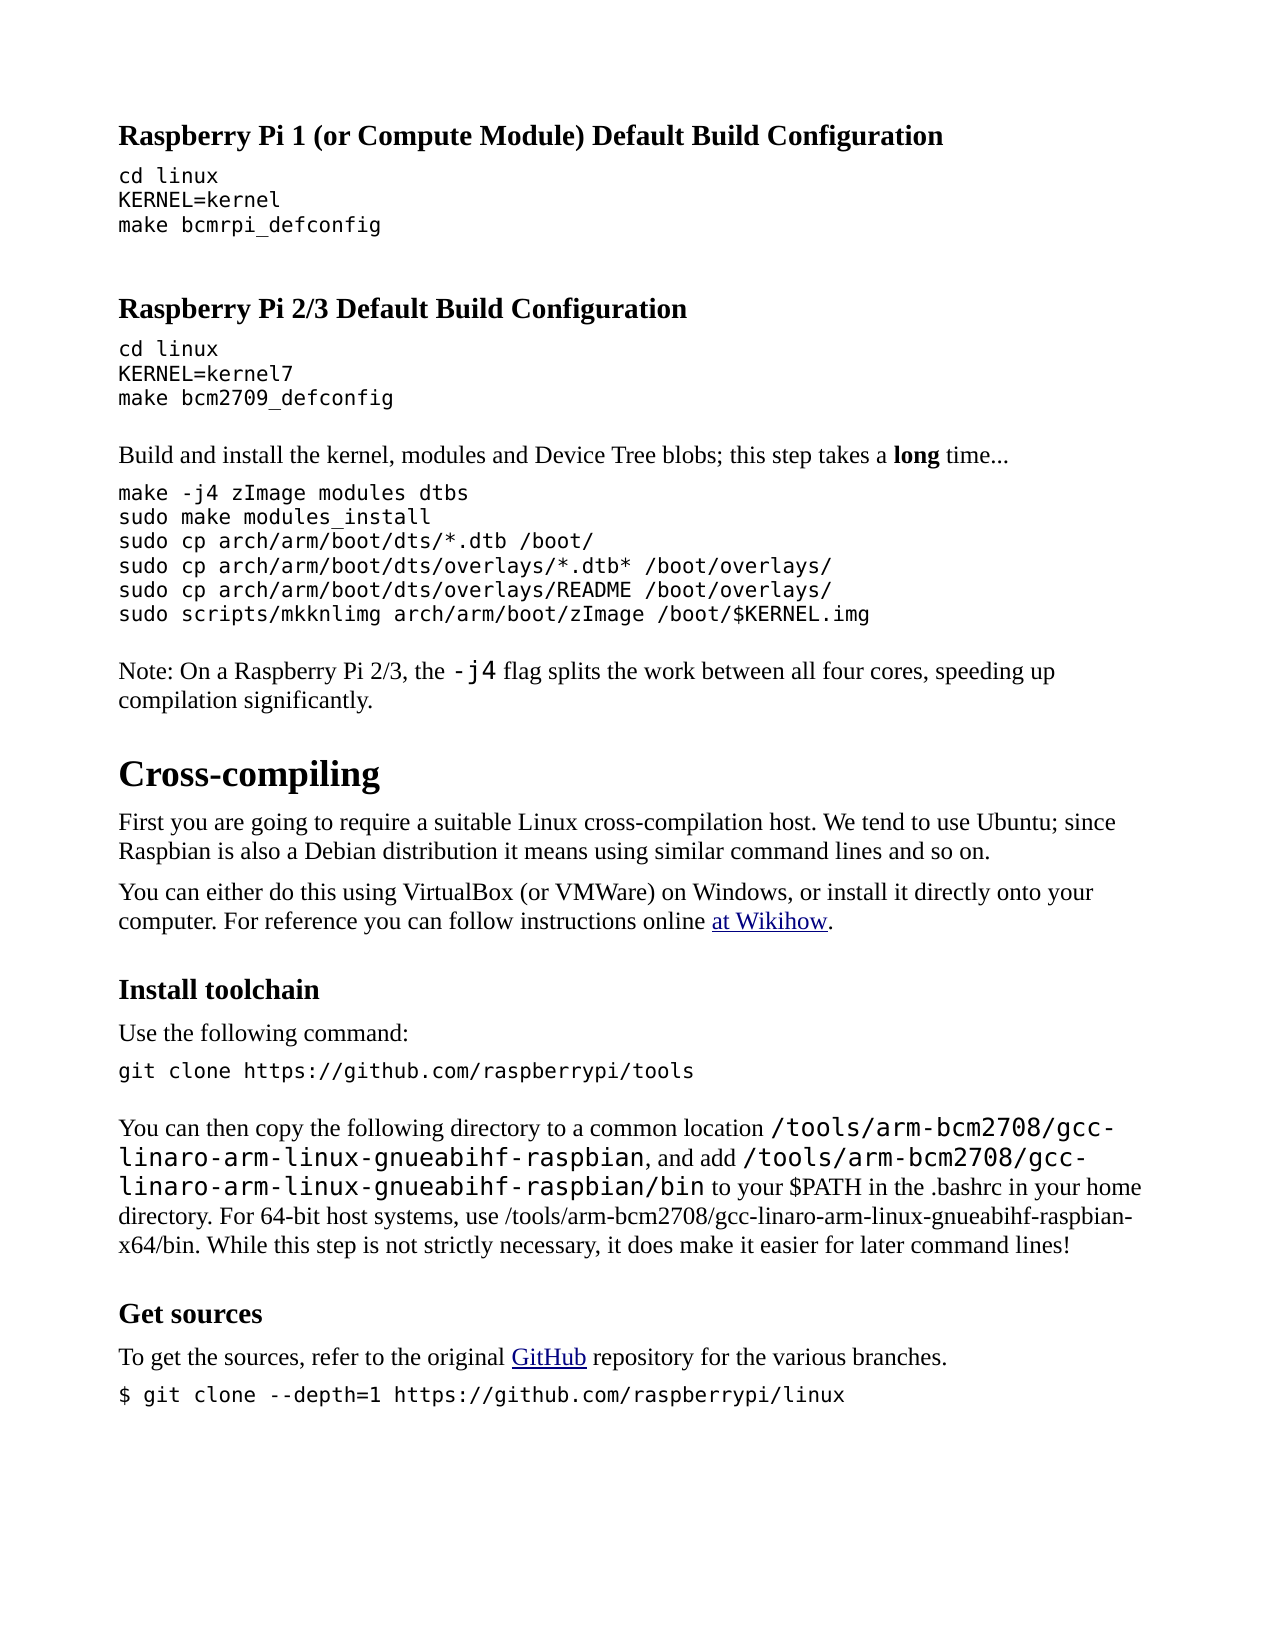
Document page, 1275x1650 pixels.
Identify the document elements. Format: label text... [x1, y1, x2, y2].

text To get the sources, refer to the original GitHub repository for the various branches. [118, 1342, 1157, 1371]
text git clone https://github.com/raspberrypi/tools [118, 1059, 1157, 1084]
text sudo make modules_install [118, 505, 1157, 529]
text cd linux [118, 164, 1157, 188]
text sudo scripts/mkknlimg arch/arm/boot/zImage /boot/$KERNEL.img [118, 602, 1157, 627]
subtitle Cross-compiling [118, 752, 1157, 795]
text sudo cp arch/arm/boot/dts/*.dtb /boot/ [118, 529, 1157, 554]
subtitle Raspberry Pi 2/3 Default Build Configuration [118, 291, 1157, 325]
text make bcm2709_defconfig [118, 386, 1157, 410]
subtitle Install toolchain [118, 972, 1157, 1006]
text You can then copy the following directory to a common location /tools/arm-bcm2708/gcc-linaro-arm-linux-gnueabihf-raspbian, and add /tools/arm-bcm2708/gcc-linaro-arm-linux-gnueabihf-raspbian/bin to your $PATH in the .bashrc in your home directory. For 64-bit host systems, use /tools/arm-bcm2708/gcc-linaro-arm-linux-gnueabihf-raspbian-x64/bin. While this step is not strictly necessary, it does make it easier for later command lines! [118, 1113, 1157, 1259]
text Use the following command: [118, 1018, 1157, 1047]
text cd linux [118, 337, 1157, 362]
text sudo cp arch/arm/boot/dts/overlays/*.dtb* /boot/overlays/ [118, 554, 1157, 578]
text sudo cp arch/arm/boot/dts/overlays/README /boot/overlays/ [118, 578, 1157, 602]
subtitle Get sources [118, 1296, 1157, 1330]
text Note: On a Raspberry Pi 2/3, the -j4 flag splits the work between all four cores, speeding up compilation significantly. [118, 656, 1157, 714]
text Build and install the kernel, modules and Device Tree blobs; this step takes a long time... [118, 440, 1157, 468]
text KERNEL=kernel7 [118, 362, 1157, 386]
text First you are going to require a suitable Linux cross-compilation host. We tend to use Ubuntu; since Raspbian is also a Debian distribution it means using similar command lines and so on. [118, 807, 1157, 865]
text You can either do this using VirtualBox (or VMWare) on Windows, or install it directly onto your computer. For reference you can follow instructions online at Wikihow. [118, 877, 1157, 935]
text make bcmrpi_defconfig [118, 213, 1157, 237]
text make -j4 zImage modules dtbs [118, 481, 1157, 505]
text $ git clone --depth=1 https://github.com/raspberrypi/linux [118, 1383, 1157, 1408]
subtitle Raspberry Pi 1 (or Compute Module) Default Build Configuration [118, 118, 1157, 152]
text KERNEL=kernel [118, 188, 1157, 213]
